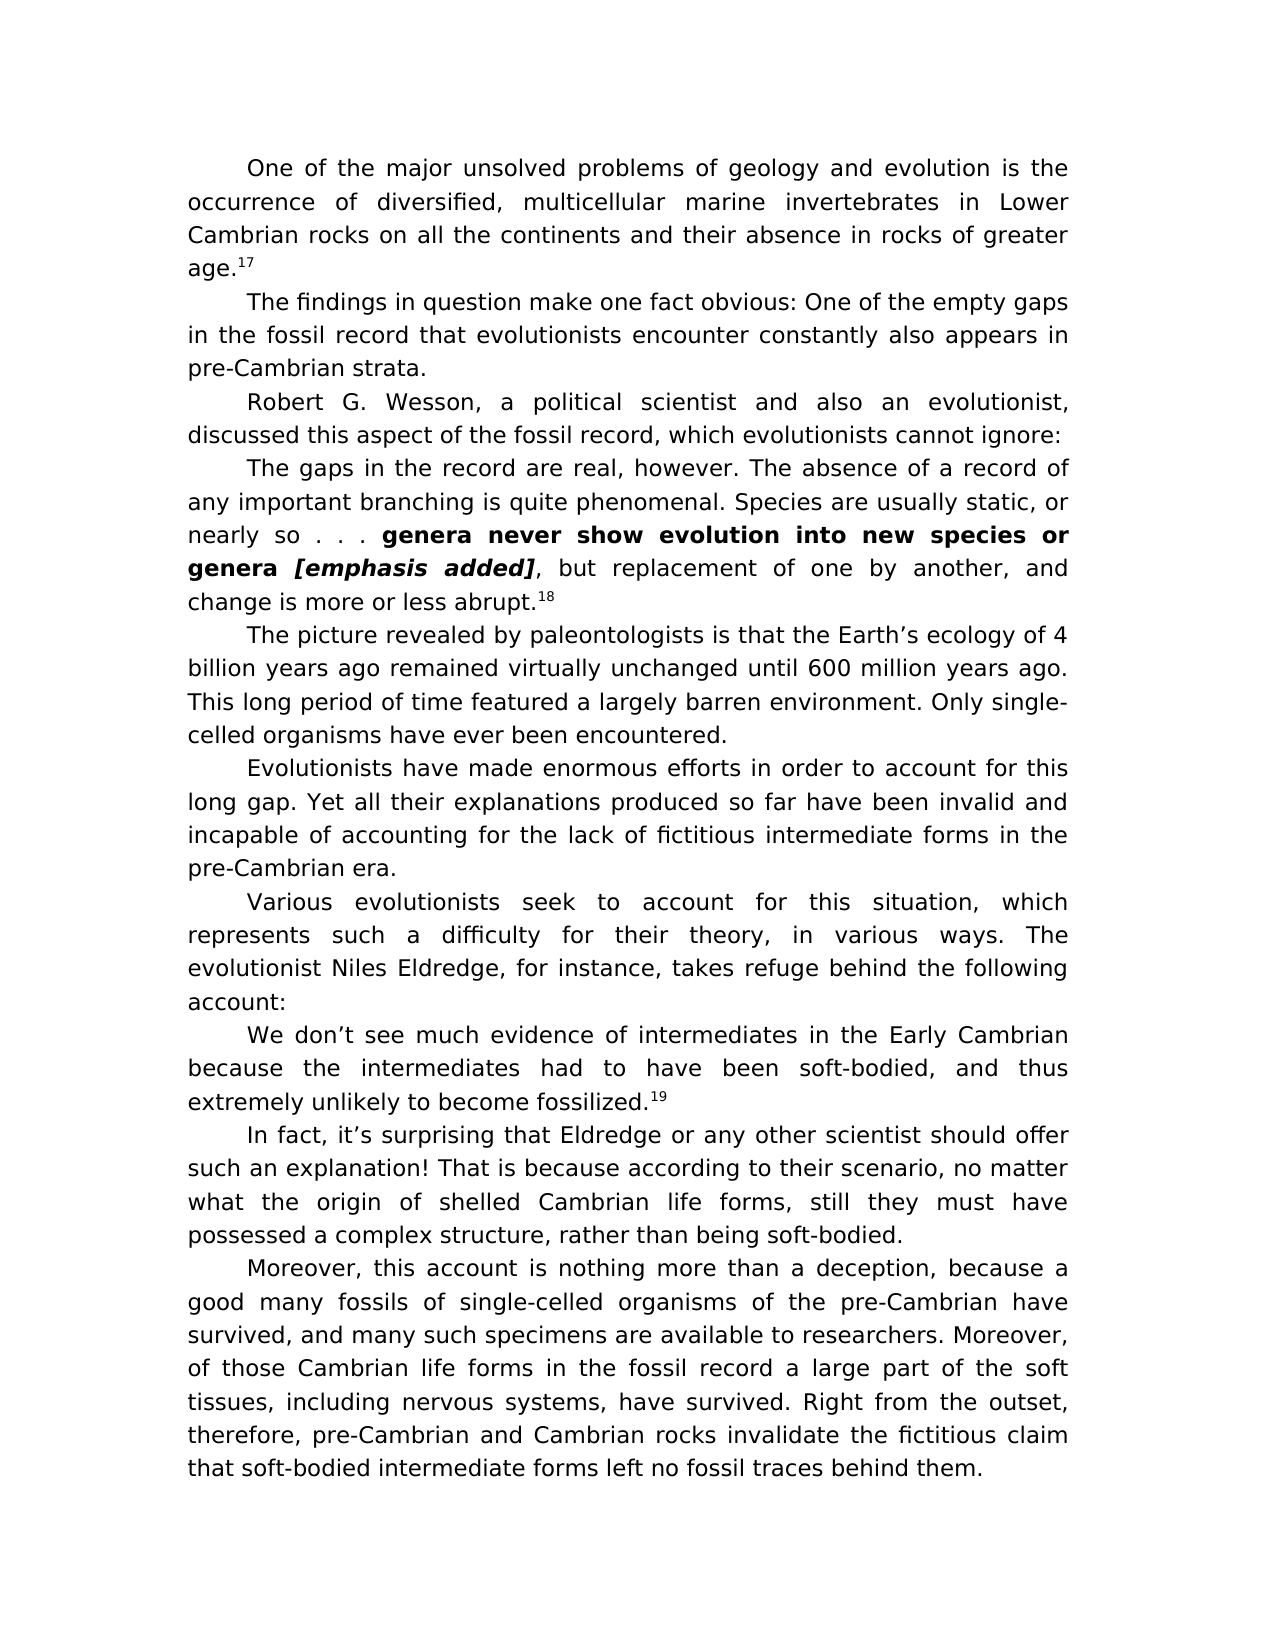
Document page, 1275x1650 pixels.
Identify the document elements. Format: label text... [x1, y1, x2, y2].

text Various evolutionists seek to account for this situation, which represents such a difficulty for their theory, in various ways. The evolutionist Niles Eldredge, for instance, takes refuge behind the following account: [187, 883, 1070, 1017]
text Moreover, this account is nothing more than a deception, because a good many fossils of single-celled organisms of the pre-Cambrian have survived, and many such specimens are available to researchers. Moreover, of those Cambrian life forms in the fossil record a large part of the soft tissues, including nervous systems, have survived. Right from the outset, therefore, pre-Cambrian and Cambrian rocks invalidate the fictitious claim that soft-bodied intermediate forms left no fossil traces behind them. [187, 1250, 1070, 1483]
text The picture revealed by paleontologists is that the Earth’s ecology of 4 billion years ago remained virtually unchanged until 600 million years ago. This long period of time featured a largely barren environment. Only single-celled organisms have ever been encountered. [187, 617, 1070, 750]
text The gaps in the record are real, however. The absence of a record of any important branching is quite phenomenal. Species are usually static, or nearly so . . . genera never show evolution into new species or genera [emphasis added], but replacement of one by another, and change is more or less abrupt.18 [187, 450, 1070, 617]
text The findings in question make one fact obvious: One of the empty gaps in the fossil record that evolutionists encounter constantly also appears in pre-Cambrian strata. [187, 283, 1070, 383]
text Robert G. Wesson, a political scientist and also an evolutionist, discussed this aspect of the fossil record, which evolutionists cannot ignore: [187, 383, 1070, 450]
text One of the major unsolved problems of geology and evolution is the occurrence of diversified, multicellular marine invertebrates in Lower Cambrian rocks on all the continents and their absence in rocks of greater age.17 [187, 150, 1070, 283]
text In fact, it’s surprising that Eldredge or any other scientist should offer such an explanation! That is because according to their scenario, no matter what the origin of shelled Cambrian life forms, still they must have possessed a complex structure, rather than being soft-bodied. [187, 1117, 1070, 1250]
text Evolutionists have made enormous efforts in order to account for this long gap. Yet all their explanations produced so far have been invalid and incapable of accounting for the lack of fictitious intermediate forms in the pre-Cambrian era. [187, 750, 1070, 883]
text We don’t see much evidence of intermediates in the Early Cambrian because the intermediates had to have been soft-bodied, and thus extremely unlikely to become fossilized.19 [187, 1017, 1070, 1117]
